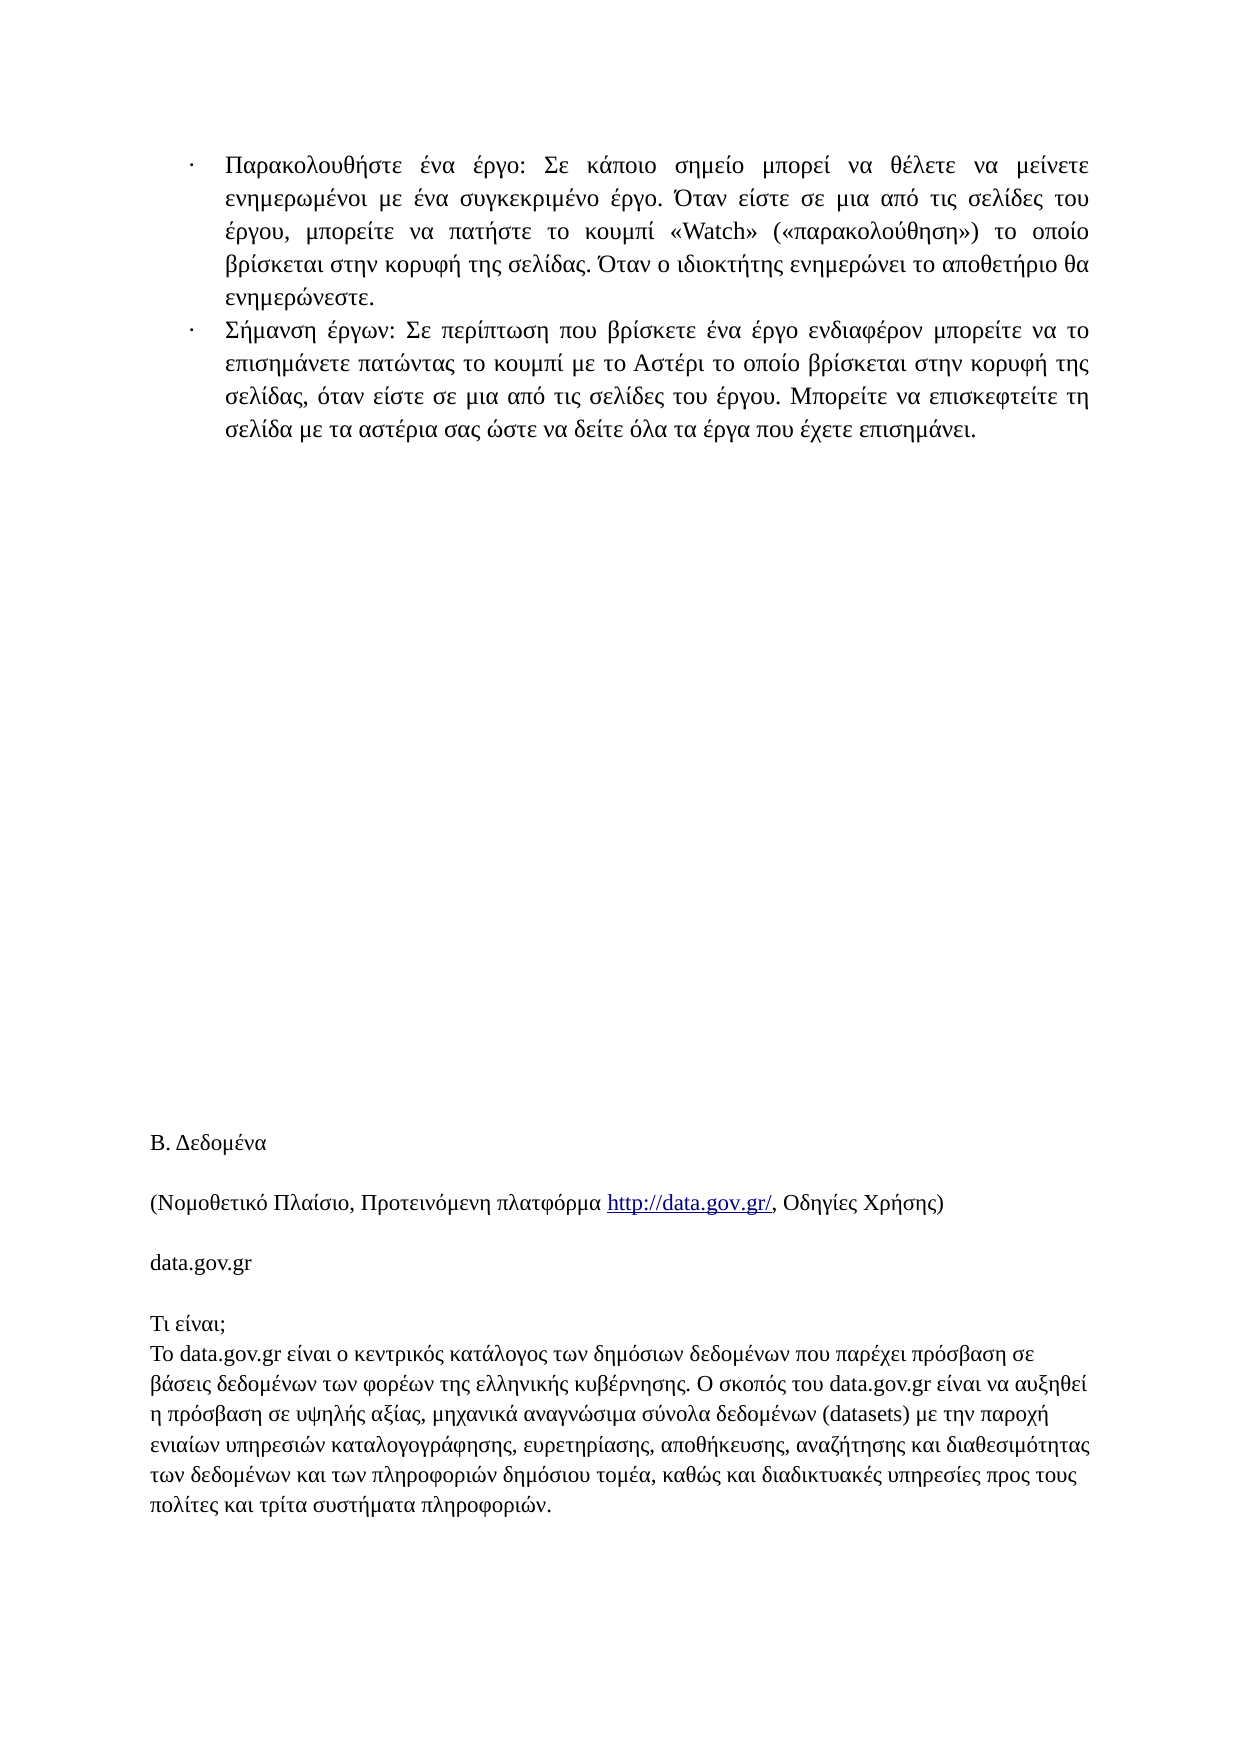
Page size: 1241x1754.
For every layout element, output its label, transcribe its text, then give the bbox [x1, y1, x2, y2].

text · Παρακολουθήστε ένα έργο: Σε κάποιο σημείο μπορεί να θέλετε να μείνετε ενημερωμένοι με ένα συγκεκριμένο έργο. Όταν είστε σε μια από τις σελίδες του έργου, μπορείτε να πατήστε το κουμπί «Watch» («παρακολούθηση») το οποίο βρίσκεται στην κορυφή της σελίδας. Όταν ο ιδιοκτήτης ενημερώνει το αποθετήριο θα ενημερώνεστε. [187, 150, 1091, 311]
text data.gov.gr [150, 1249, 1091, 1276]
text Τι είναι; [150, 1310, 1091, 1336]
text Το data.gov.gr είναι ο κεντρικός κατάλογος των δημόσιων δεδομένων που παρέχει πρόσβαση σε βάσεις δεδομένων των φορέων της ελληνικής κυβέρνησης. Ο σκοπός του data.gov.gr είναι να αυξηθεί η πρόσβαση σε υψηλής αξίας, μηχανικά αναγνώσιμα σύνολα δεδομένων (datasets) με την παροχή ενιαίων υπηρεσιών καταλογογράφησης, ευρετηρίασης, αποθήκευσης, αναζήτησης και διαθεσιμότητας των δεδομένων και των πληροφοριών δημόσιου τομέα, καθώς και διαδικτυακές υπηρεσίες προς τους πολίτες και τρίτα συστήματα πληροφοριών. [150, 1340, 1091, 1517]
text · Σήμανση έργων: Σε περίπτωση που βρίσκετε ένα έργο ενδιαφέρον μπορείτε να το επισημάνετε πατώντας το κουμπί με το Αστέρι το οποίο βρίσκεται στην κορυφή της σελίδας, όταν είστε σε μια από τις σελίδες του έργου. Μπορείτε να επισκεφτείτε τη σελίδα με τα αστέρια σας ώστε να δείτε όλα τα έργα που έχετε επισημάνει. [187, 315, 1091, 443]
text (Νομοθετικό Πλαίσιο, Προτεινόμενη πλατφόρμα http://data.gov.gr/, Οδηγίες Χρήσης) [150, 1189, 1091, 1215]
text Β. Δεδομένα [150, 1128, 1091, 1155]
